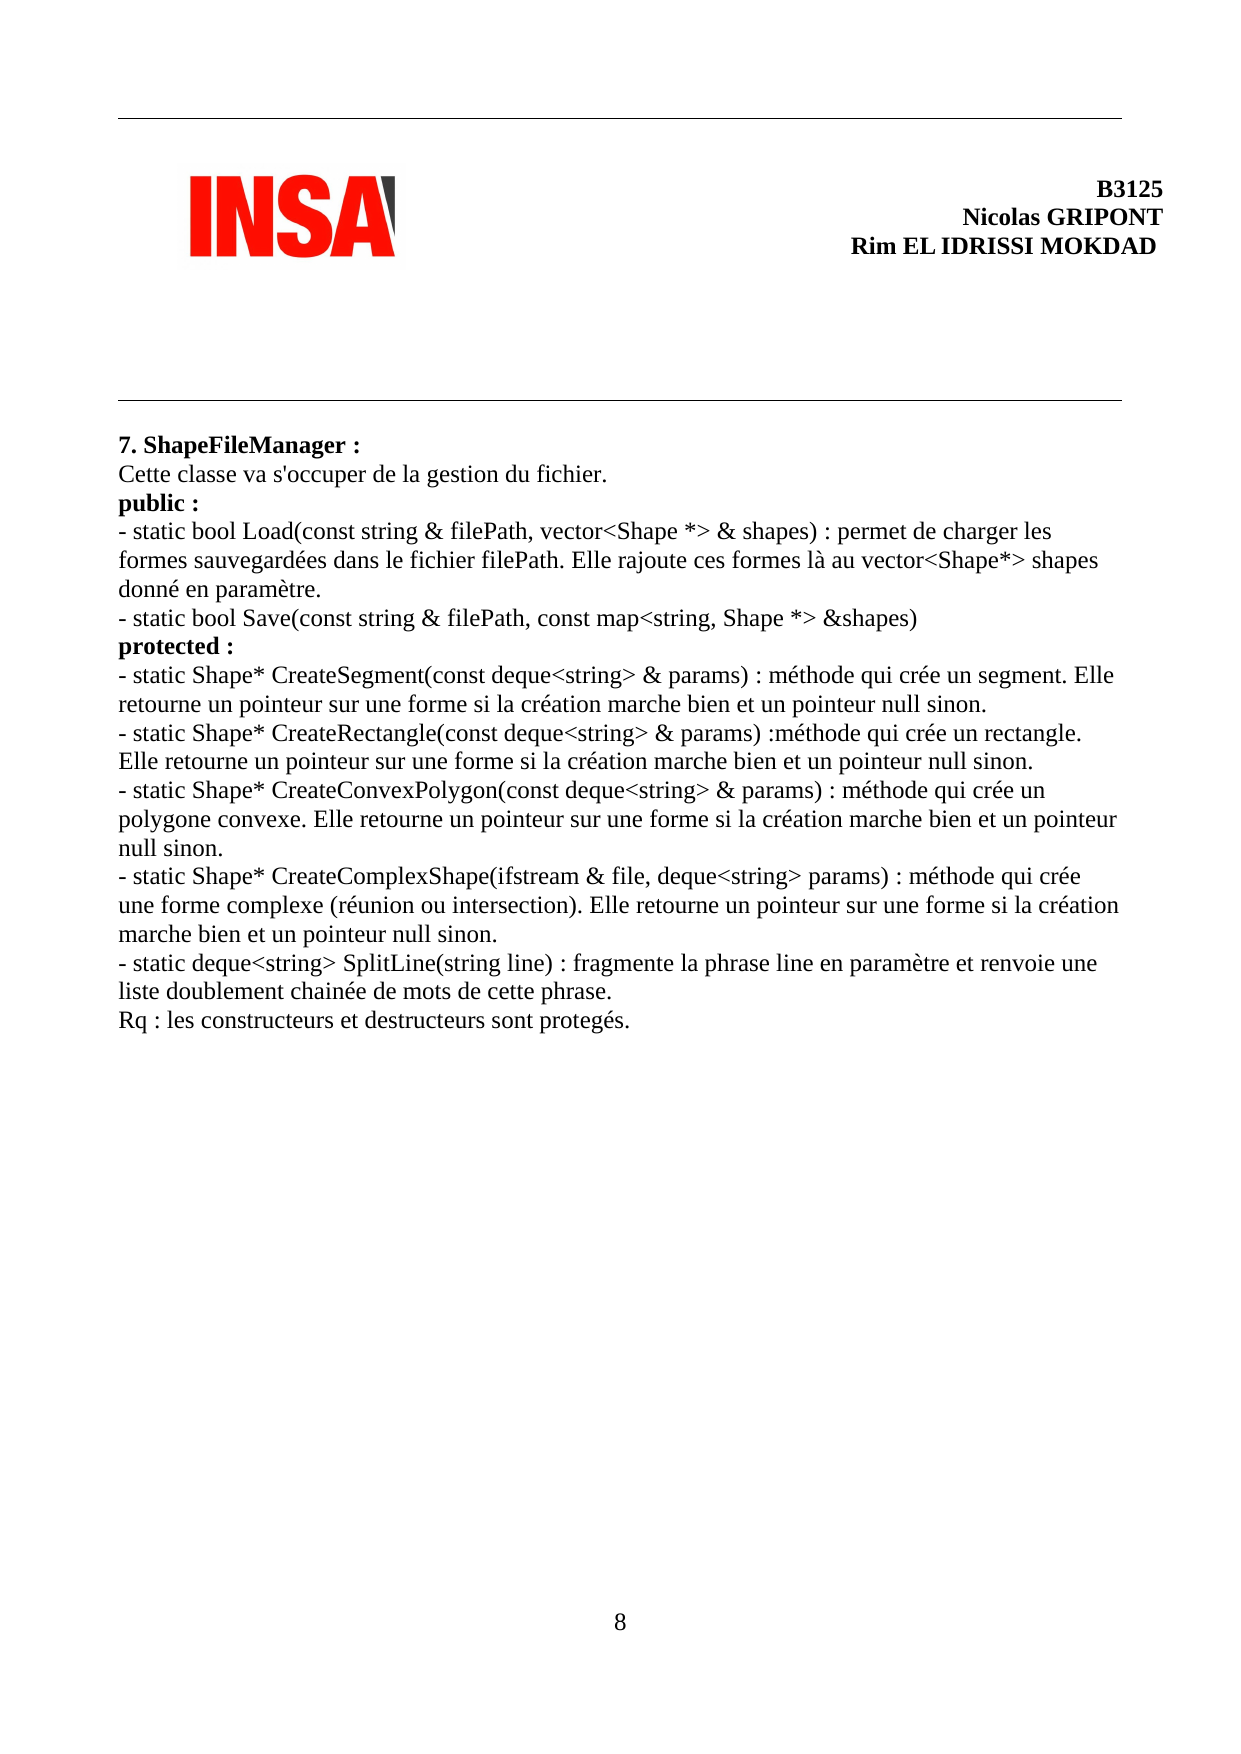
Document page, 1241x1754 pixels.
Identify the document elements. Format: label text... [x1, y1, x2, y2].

text 7. ShapeFileManager : [118, 430, 1122, 459]
text - static Shape* CreateRectangle(const deque<string> & params) :méthode qui crée un rectangle. Elle retourne un pointeur sur une forme si la création marche bien et un pointeur null sinon. [118, 718, 1122, 775]
picture [177, 163, 407, 270]
text - static Shape* CreateComplexShape(ifstream & file, deque<string> params) : méthode qui crée une forme complexe (réunion ou intersection). Elle retourne un pointeur sur une forme si la création marche bien et un pointeur null sinon. [118, 861, 1122, 948]
text - static bool Save(const string & filePath, const map<string, Shape *> &shapes) [118, 603, 1122, 631]
text - static Shape* CreateSegment(const deque<string> & params) : méthode qui crée un segment. Elle retourne un pointeur sur une forme si la création marche bien et un pointeur null sinon. [118, 660, 1122, 718]
text - static bool Load(const string & filePath, vector<Shape *> & shapes) : permet de charger les formes sauvegardées dans le fichier filePath. Elle rajoute ces formes là au vector<Shape*> shapes donné en paramètre. [118, 516, 1122, 603]
text - static Shape* CreateConvexPolygon(const deque<string> & params) : méthode qui crée un polygone convexe. Elle retourne un pointeur sur une forme si la création marche bien et un pointeur null sinon. [118, 775, 1122, 861]
text - static deque<string> SplitLine(string line) : fragmente la phrase line en paramètre et renvoie une liste doublement chainée de mots de cette phrase. [118, 948, 1122, 1005]
text Cette classe va s'occuper de la gestion du fichier. [118, 459, 1122, 488]
text Rq : les constructeurs et destructeurs sont protegés. [118, 1005, 1122, 1034]
text public : [118, 488, 1122, 516]
text protected : [118, 631, 1122, 660]
